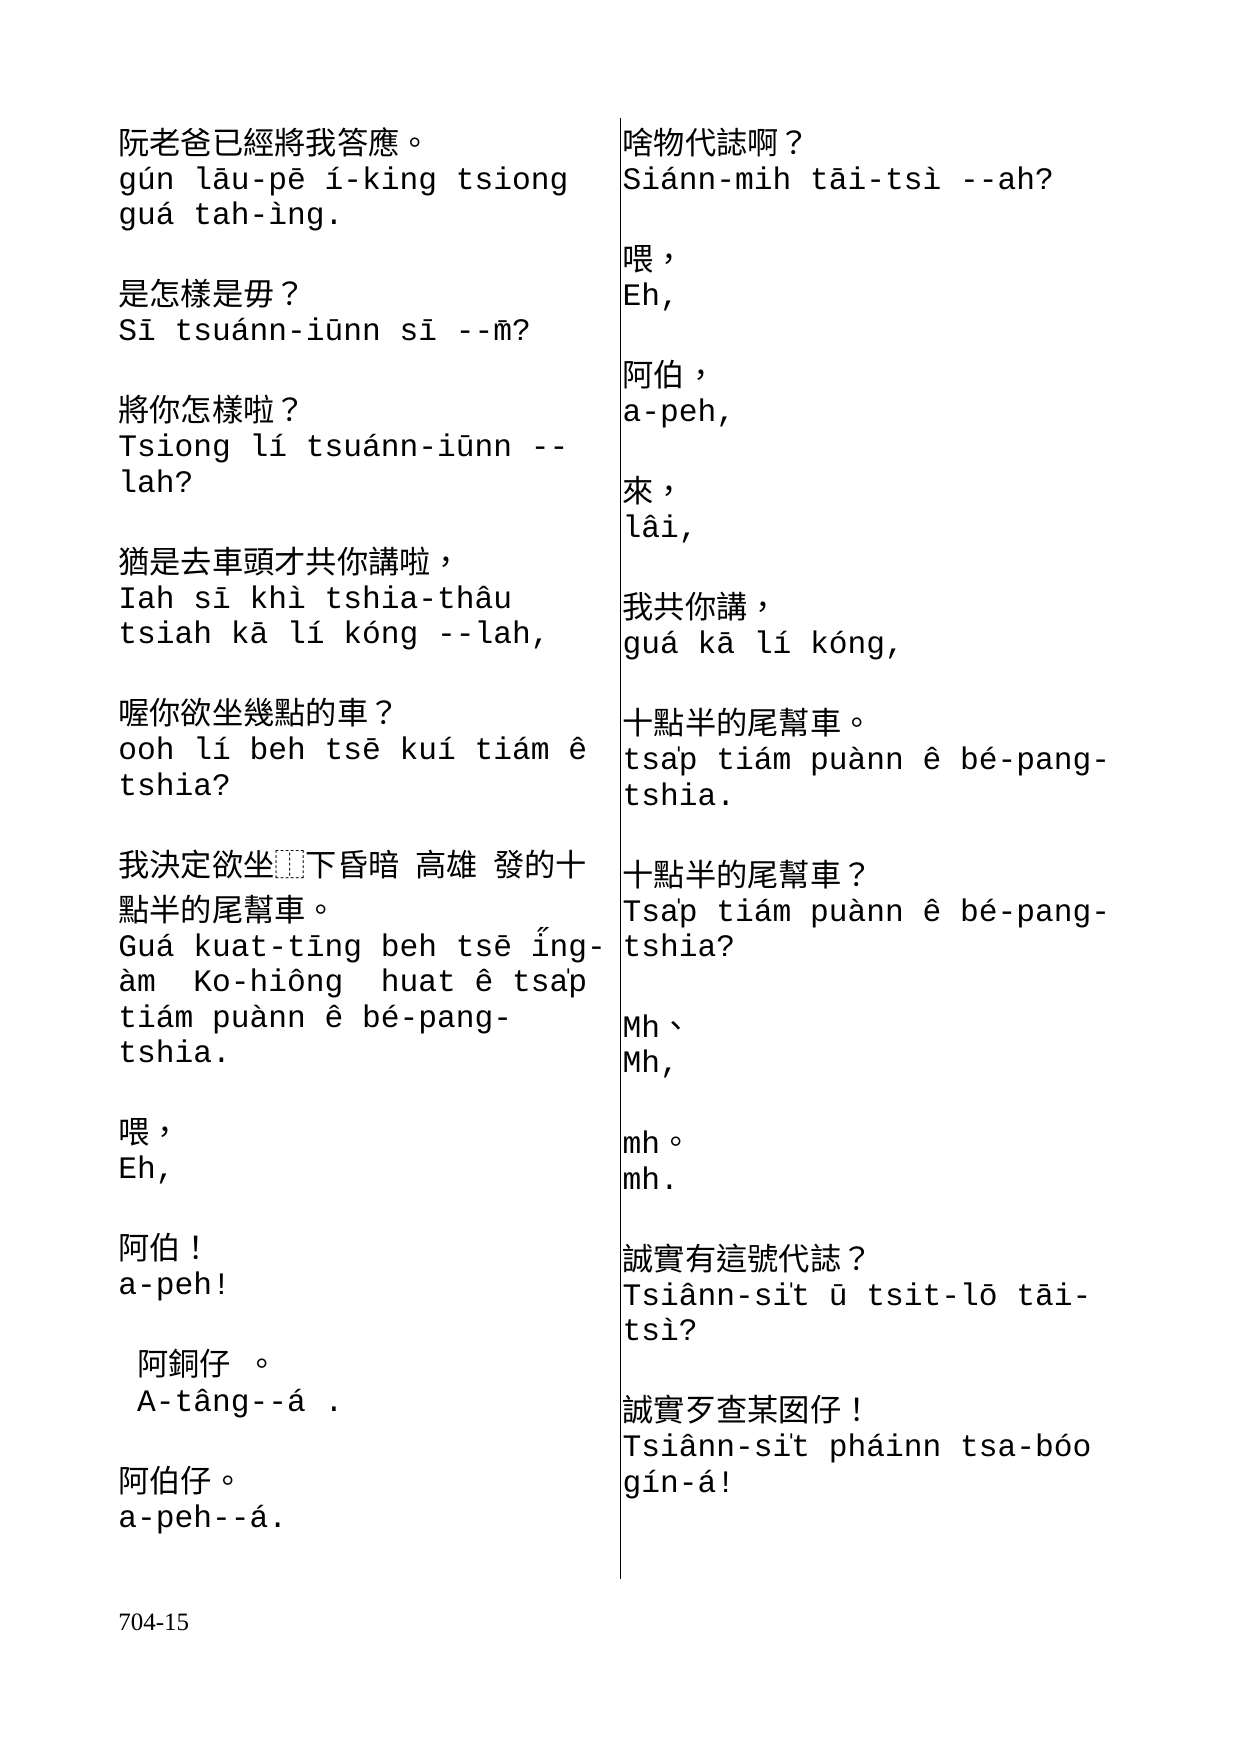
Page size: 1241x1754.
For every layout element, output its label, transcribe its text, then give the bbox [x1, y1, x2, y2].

text 啥物代誌啊？ [622, 118, 1122, 163]
text A-tâng--á . [118, 1385, 618, 1421]
text Sī tsuánn-iūnn sī --m̄? [118, 315, 618, 350]
text 誠實有這號代誌？ [622, 1234, 1122, 1279]
text a-peh--á. [118, 1501, 618, 1537]
text Guá kuat-tīng beh tsē i̋ng-àm Ko-hiông huat ê tsa̍p tiám puànn ê bé-pang-tshia. [118, 930, 618, 1072]
text 誠實歹查某囡仔！ [622, 1386, 1122, 1431]
text Siánn-mih tāi-tsì --ah? [622, 163, 1122, 199]
text 阿伯仔。 [118, 1456, 618, 1501]
text 我決定欲坐⿰下昏暗 高雄 發的十點半的尾幫車。 [118, 840, 618, 930]
text 喂， [622, 234, 1122, 279]
text Tsiânn-si̍t ū tsit-lō tāi-tsì? [622, 1279, 1122, 1350]
text tsa̍p tiám puànn ê bé-pang-tshia. [622, 743, 1122, 814]
text Mh, [622, 1047, 1122, 1082]
text Tsiong lí tsuánn-iūnn --lah? [118, 431, 618, 502]
text 阮老爸已經將我答應。 [118, 118, 618, 163]
text mh. [622, 1163, 1122, 1199]
text 喂， [118, 1107, 618, 1153]
text 將你怎樣啦？ [118, 386, 618, 431]
text Eh, [118, 1153, 618, 1188]
text guá kā lí kóng, [622, 627, 1122, 663]
text 十點半的尾幫車？ [622, 850, 1122, 895]
text 喔你欲坐幾點的車？ [118, 688, 618, 734]
text 十點半的尾幫車。 [622, 698, 1122, 743]
text Eh, [622, 279, 1122, 315]
text Mh、 [622, 1001, 1122, 1047]
text gún lāu-pē í-king tsiong guá tah-ìng. [118, 163, 618, 234]
text Tsa̍p tiám puànn ê bé-pang-tshia? [622, 895, 1122, 966]
text 阿銅仔 。 [118, 1339, 618, 1385]
text 猶是去車頭才共你講啦， [118, 537, 618, 582]
text 我共你講， [622, 582, 1122, 627]
text 阿伯！ [118, 1223, 618, 1269]
text lâi, [622, 511, 1122, 547]
text 是怎樣是毋？ [118, 269, 618, 315]
text ooh lí beh tsē kuí tiám ê tshia? [118, 734, 618, 804]
text 阿伯， [622, 350, 1122, 395]
text 來， [622, 466, 1122, 511]
text mh。 [622, 1118, 1122, 1163]
text Iah sī khì tshia-thâu tsiah kā lí kóng --lah, [118, 582, 618, 653]
text Tsiânn-si̍t pháinn tsa-bóo gín-á! [622, 1431, 1122, 1502]
text a-peh, [622, 395, 1122, 431]
text a-peh! [118, 1269, 618, 1304]
